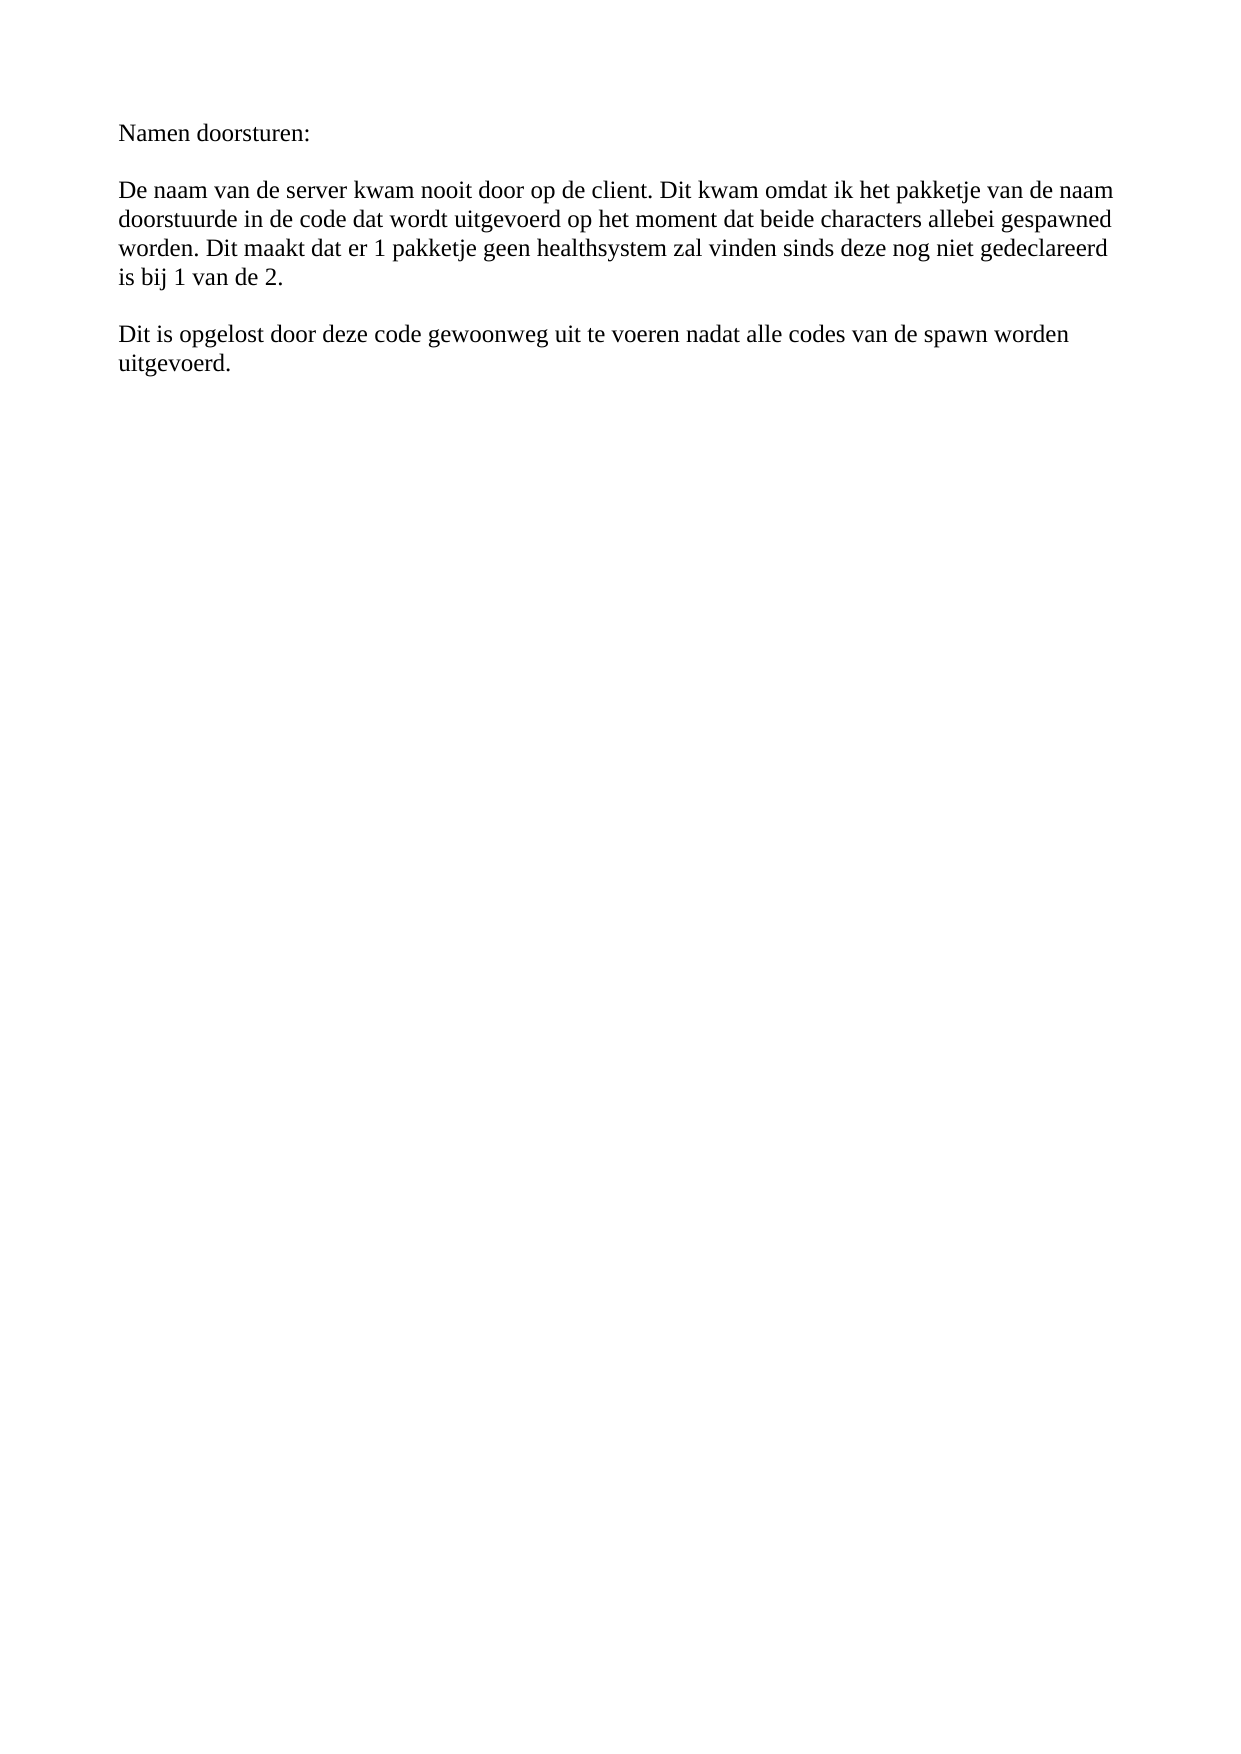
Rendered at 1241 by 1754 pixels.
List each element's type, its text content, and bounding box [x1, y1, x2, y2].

text Namen doorsturen: [118, 118, 1122, 147]
text De naam van de server kwam nooit door op de client. Dit kwam omdat ik het pakketje van de naam doorstuurde in de code dat wordt uitgevoerd op het moment dat beide characters allebei gespawned worden. Dit maakt dat er 1 pakketje geen healthsystem zal vinden sinds deze nog niet gedeclareerd is bij 1 van de 2. [118, 176, 1122, 291]
text Dit is opgelost door deze code gewoonweg uit te voeren nadat alle codes van de spawn worden uitgevoerd. [118, 319, 1122, 377]
